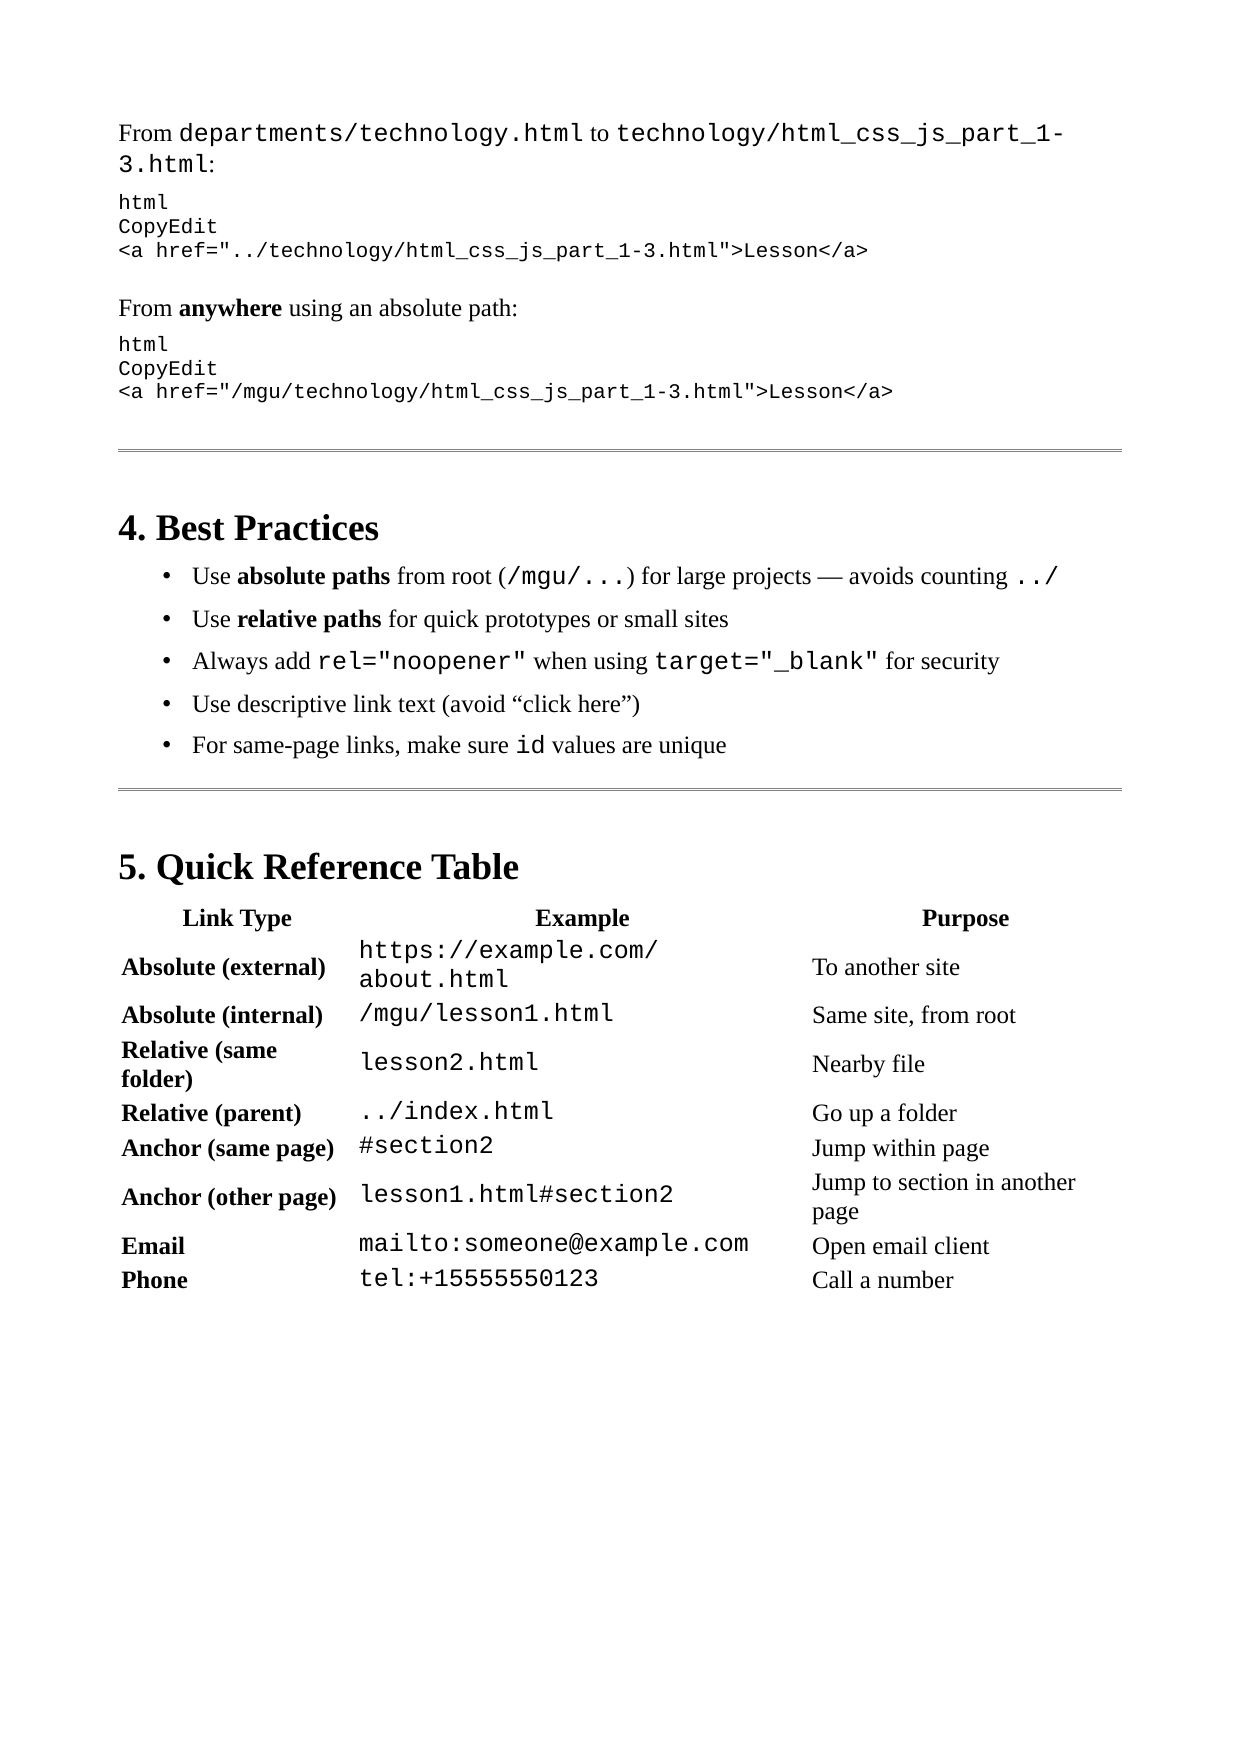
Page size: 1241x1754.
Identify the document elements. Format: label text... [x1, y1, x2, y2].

text html [118, 192, 1122, 216]
table_cell tel:+15555550123 [356, 1263, 809, 1297]
subtitle 5. Quick Reference Table [118, 845, 1122, 888]
text <a href="/mgu/technology/html_css_js_part_1-3.html">Lesson</a> [118, 381, 1122, 405]
list Use absolute paths from root (/mgu/...) for large projects — avoids counting ../ [162, 561, 1122, 592]
text <a href="../technology/html_css_js_part_1-3.html">Lesson</a> [118, 239, 1122, 263]
table_cell Same site, from root [809, 998, 1122, 1032]
text CopyEdit [118, 216, 1122, 239]
list Use descriptive link text (avoid “click here”) [162, 689, 1122, 718]
subtitle 4. Best Practices [118, 506, 1122, 549]
table_cell Nearby file [809, 1032, 1122, 1095]
table_header Example [356, 900, 809, 935]
table_cell Jump within page [809, 1130, 1122, 1164]
table_cell #section2 [356, 1130, 809, 1164]
table_cell Email [118, 1228, 356, 1262]
table_cell Absolute (internal) [118, 998, 356, 1032]
table_cell Open email client [809, 1228, 1122, 1262]
table_cell Phone [118, 1263, 356, 1297]
list For same-page links, make sure id values are unique [162, 730, 1122, 761]
table_cell Go up a folder [809, 1095, 1122, 1130]
table_cell ../index.html [356, 1095, 809, 1130]
table_cell Relative (parent) [118, 1095, 356, 1130]
table_cell Anchor (same page) [118, 1130, 356, 1164]
table_cell Relative (same folder) [118, 1032, 356, 1095]
table_header Purpose [809, 900, 1122, 935]
text From departments/technology.html to technology/html_css_js_part_1-3.html: [118, 118, 1122, 180]
list Always add rel="noopener" when using target="_blank" for security [162, 646, 1122, 677]
table_cell lesson1.html#section2 [356, 1165, 809, 1228]
table_cell https://example.com/about.html [356, 935, 809, 997]
text CopyEdit [118, 358, 1122, 381]
table_cell /mgu/lesson1.html [356, 998, 809, 1032]
table_cell Call a number [809, 1263, 1122, 1297]
table_cell Anchor (other page) [118, 1165, 356, 1228]
table_cell Jump to section in another page [809, 1165, 1122, 1228]
table_cell Absolute (external) [118, 935, 356, 997]
text From anywhere using an absolute path: [118, 293, 1122, 321]
table_cell mailto:someone@example.com [356, 1228, 809, 1262]
table_cell lesson2.html [356, 1032, 809, 1095]
list Use relative paths for quick prototypes or small sites [162, 604, 1122, 633]
table_cell To another site [809, 935, 1122, 997]
table_header Link Type [118, 900, 356, 935]
text html [118, 334, 1122, 358]
